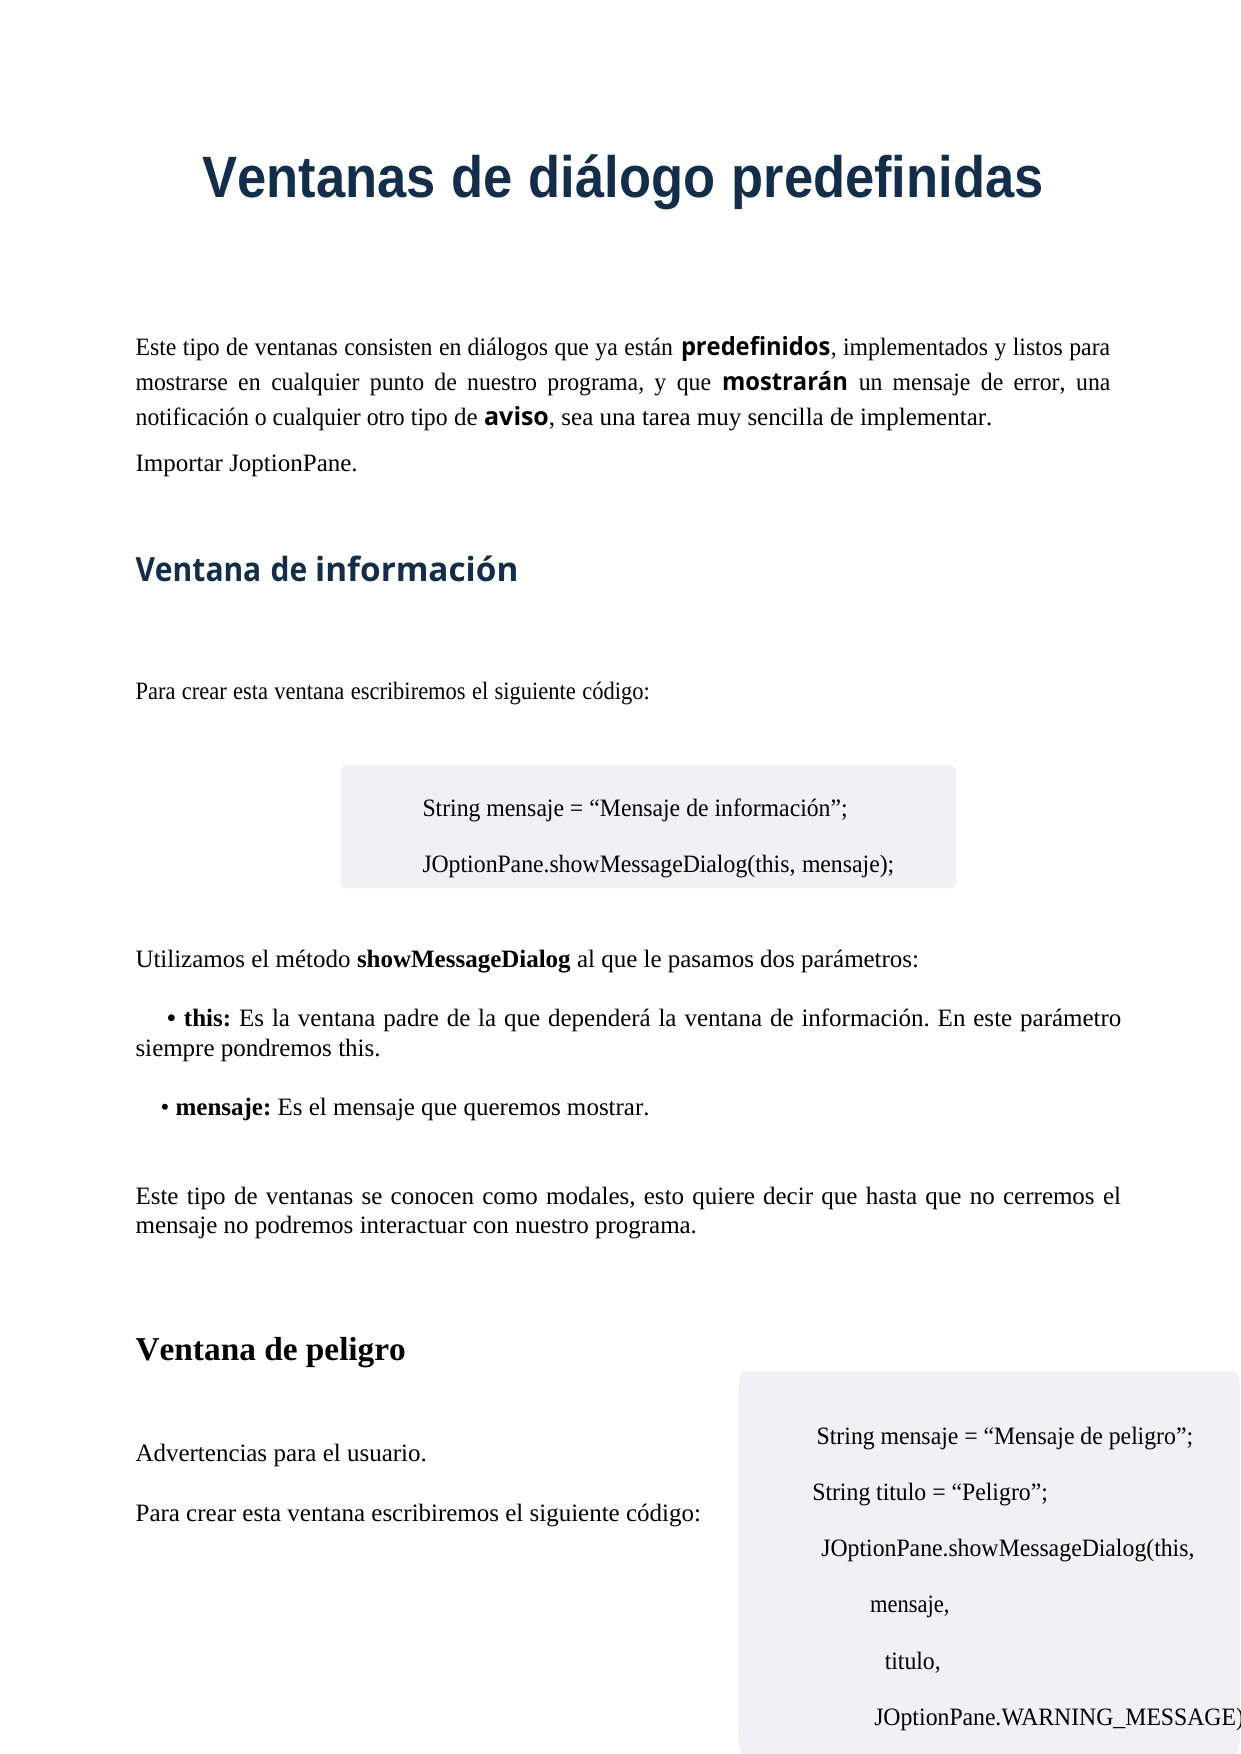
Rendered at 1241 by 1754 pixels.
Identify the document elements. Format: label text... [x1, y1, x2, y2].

subtitle Utilizamos el método showMessageDialog al que le pasamos dos parámetros: [135, 944, 1122, 972]
subtitle Advertencias para el usuario. [135, 1438, 738, 1467]
title Ventanas de diálogo predefinidas [123, 143, 1122, 210]
subtitle • this: Es la ventana padre de la que dependerá la ventana de información. En este parámetro siempre pondremos this. [135, 1003, 1122, 1061]
subtitle Para crear esta ventana escribiremos el siguiente código: [135, 676, 1122, 705]
subtitle Para crear esta ventana escribiremos el siguiente código: [135, 1498, 738, 1526]
subtitle Ventana de peligro [135, 1329, 1122, 1368]
subtitle • mensaje: Es el mensaje que queremos mostrar. [135, 1092, 1122, 1121]
text Este tipo de ventanas consisten en diálogos que ya están predefinidos, implementados y listos para mostrarse en cualquier punto de nuestro programa, y que mostrarán un mensaje de error, una notificación o cualquier otro tipo de aviso, sea una tarea muy sencilla de implementar. [135, 329, 1111, 433]
text Importar JoptionPane. [135, 448, 1111, 477]
subtitle Ventana de información [135, 546, 1122, 592]
subtitle Este tipo de ventanas se conocen como modales, esto quiere decir que hasta que no cerremos el mensaje no podremos interactuar con nuestro programa. [135, 1181, 1122, 1239]
